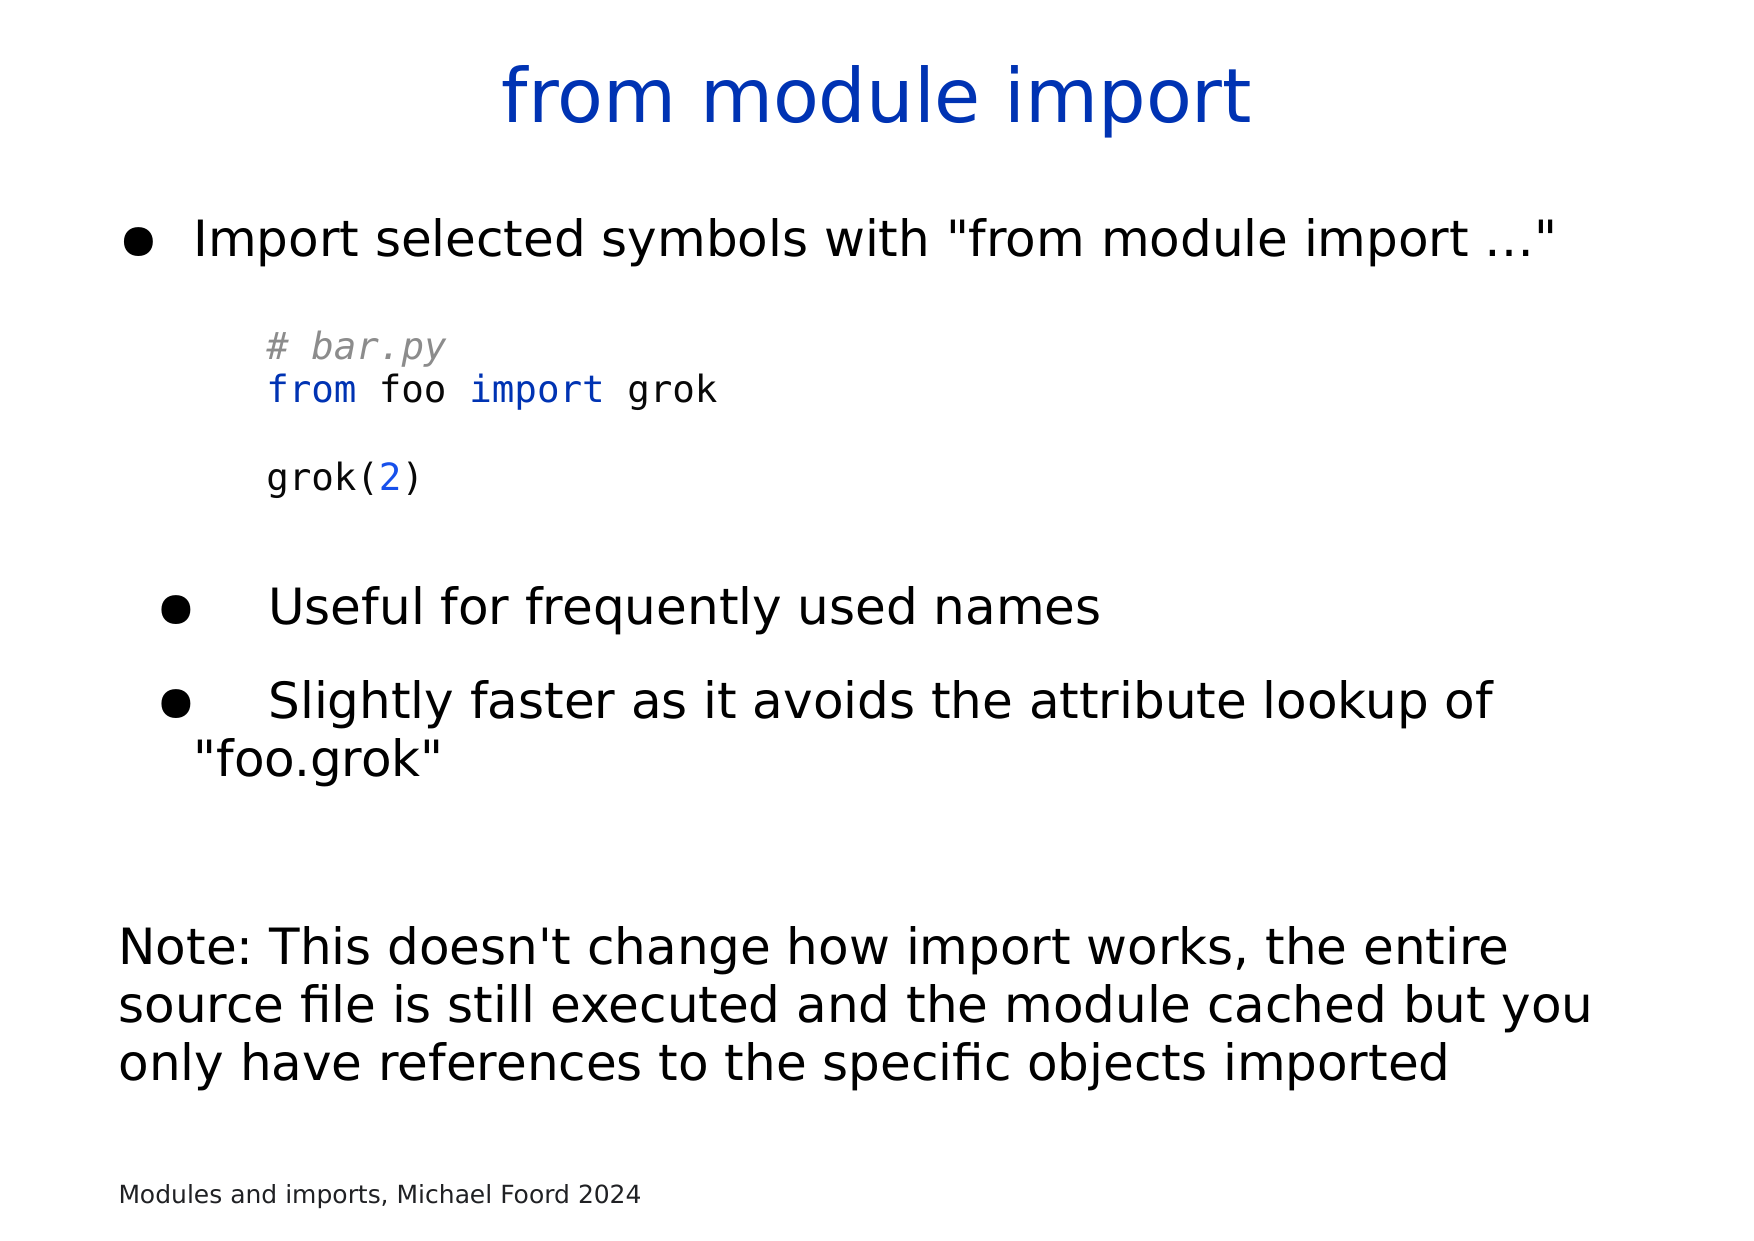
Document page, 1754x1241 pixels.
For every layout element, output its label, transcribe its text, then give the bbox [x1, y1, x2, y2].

text from module import [118, 53, 1636, 140]
text # bar.py from foo import grok grok(2) [266, 324, 1636, 499]
list Useful for frequently used names [156, 578, 1636, 636]
list Import selected symbols with "from module import …" [118, 209, 1636, 268]
list Note: This doesn't change how import works, the entire source file is still executed and the module cached but you only have references to the specific objects imported [118, 918, 1636, 1092]
list Slightly faster as it avoids the attribute lookup of "foo.grok" [156, 672, 1636, 788]
